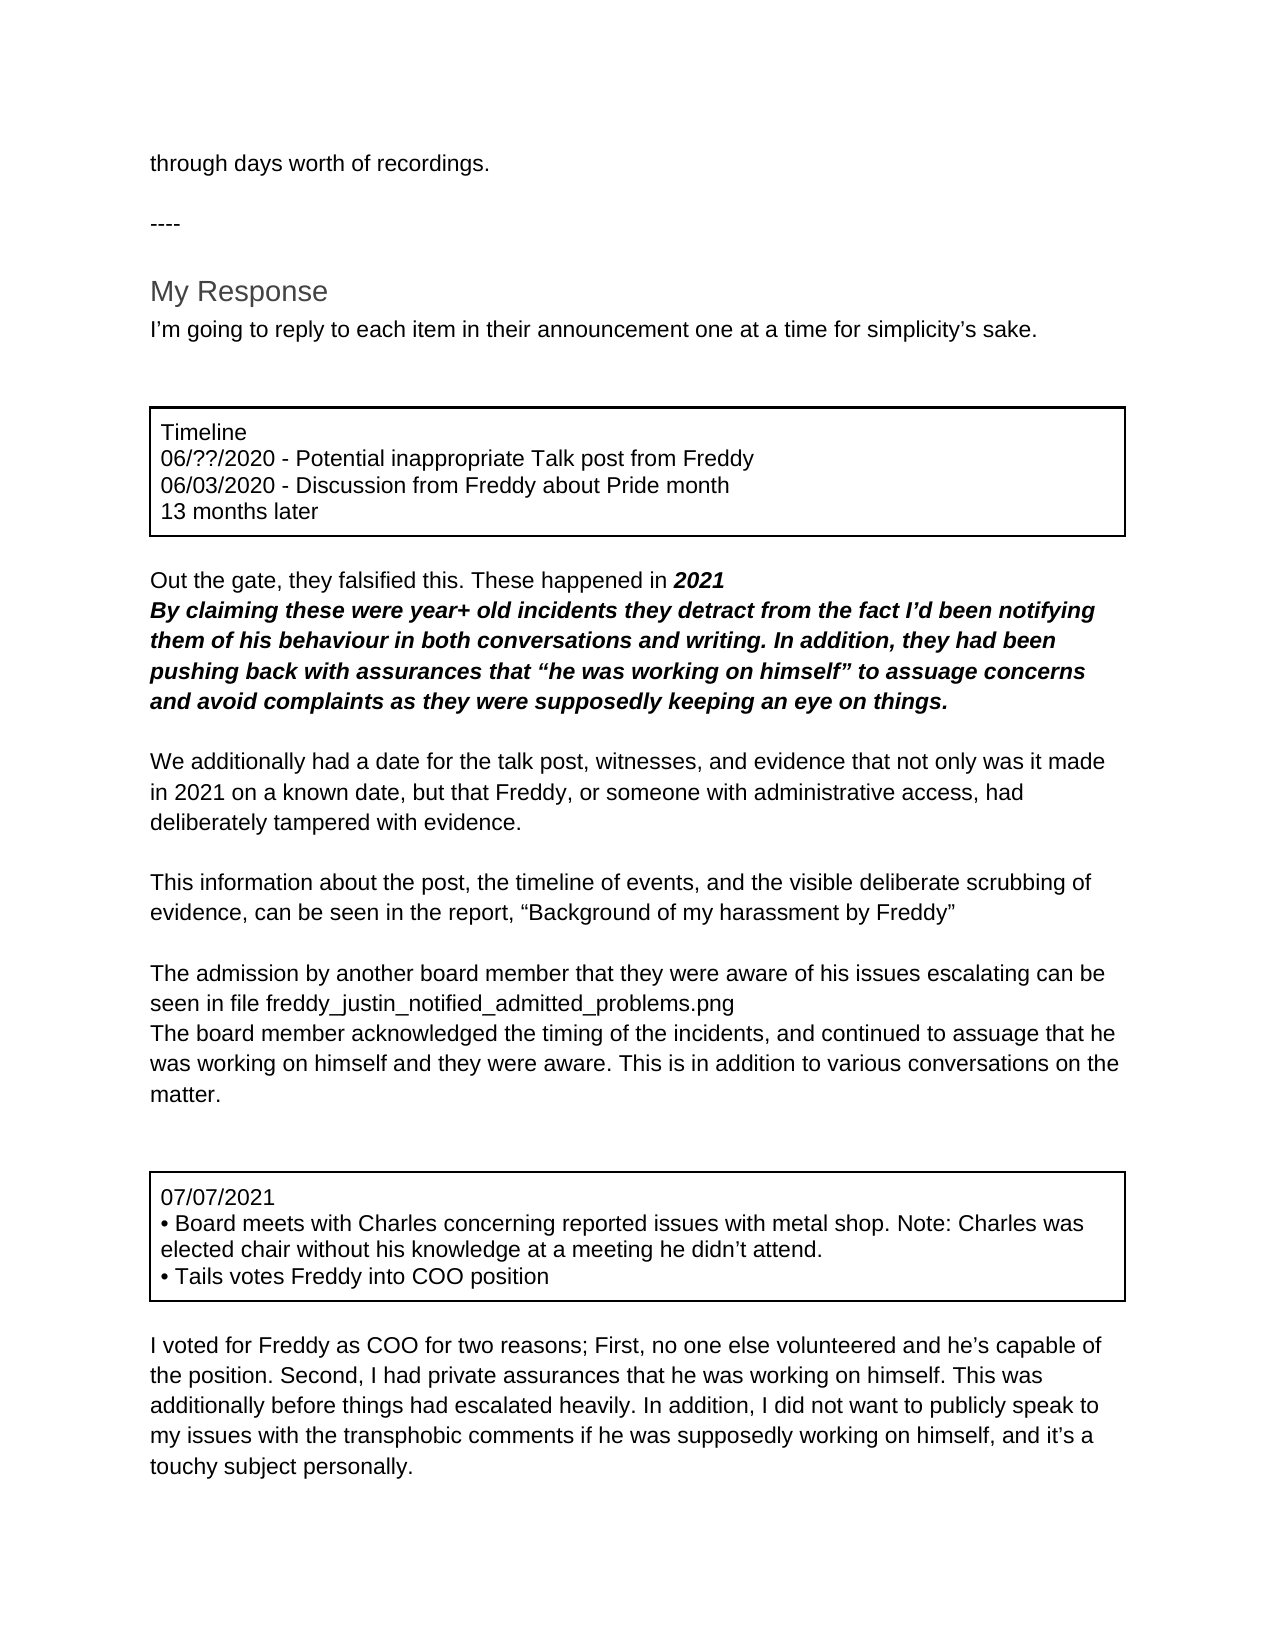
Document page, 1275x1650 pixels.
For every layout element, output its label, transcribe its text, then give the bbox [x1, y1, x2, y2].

table_header Timeline 06/??/2020 - Potential inappropriate Talk post from Freddy 06/03/2020 - Discussion from Freddy about Pride month 13 months later [151, 409, 1124, 535]
text I’m going to reply to each item in their announcement one at a time for simplicity’s sake. [150, 316, 1125, 342]
text We additionally had a date for the talk post, witnesses, and evidence that not only was it made in 2021 on a known date, but that Freddy, or someone with administrative access, had deliberately tampered with evidence. [150, 748, 1125, 835]
text I voted for Freddy as COO for two reasons; First, no one else volunteered and he’s capable of the position. Second, I had private assurances that he was working on himself. This was additionally before things had escalated heavily. In addition, I did not want to publicly speak to my issues with the transphobic comments if he was supposedly working on himself, and it’s a touchy subject personally. [150, 1332, 1125, 1479]
text The admission by another board member that they were aware of his issues escalating can be seen in file freddy_justin_notified_admitted_problems.png [150, 960, 1125, 1016]
subtitle My Response [150, 274, 1125, 307]
text The board member acknowledged the timing of the incidents, and continued to assuage that he was working on himself and they were aware. This is in addition to various conversations on the matter. [150, 1020, 1125, 1107]
text through days worth of recordings. [150, 150, 1125, 176]
text ---- [150, 210, 1125, 237]
table_header 07/07/2021 • Board meets with Charles concerning reported issues with metal shop. Note: Charles was elected chair without his knowledge at a meeting he didn’t attend. • Tails votes Freddy into COO position [151, 1173, 1124, 1299]
text By claiming these were year+ old incidents they detract from the fact I’d been notifying them of his behaviour in both conversations and writing. In addition, they had been pushing back with assurances that “he was working on himself” to assuage concerns and avoid complaints as they were supposedly keeping an eye on things. [150, 597, 1125, 714]
text This information about the post, the timeline of events, and the visible deliberate scrubbing of evidence, can be seen in the report, “Background of my harassment by Freddy” [150, 869, 1125, 926]
text Out the gate, they falsified this. These happened in 2021 [150, 567, 1125, 593]
